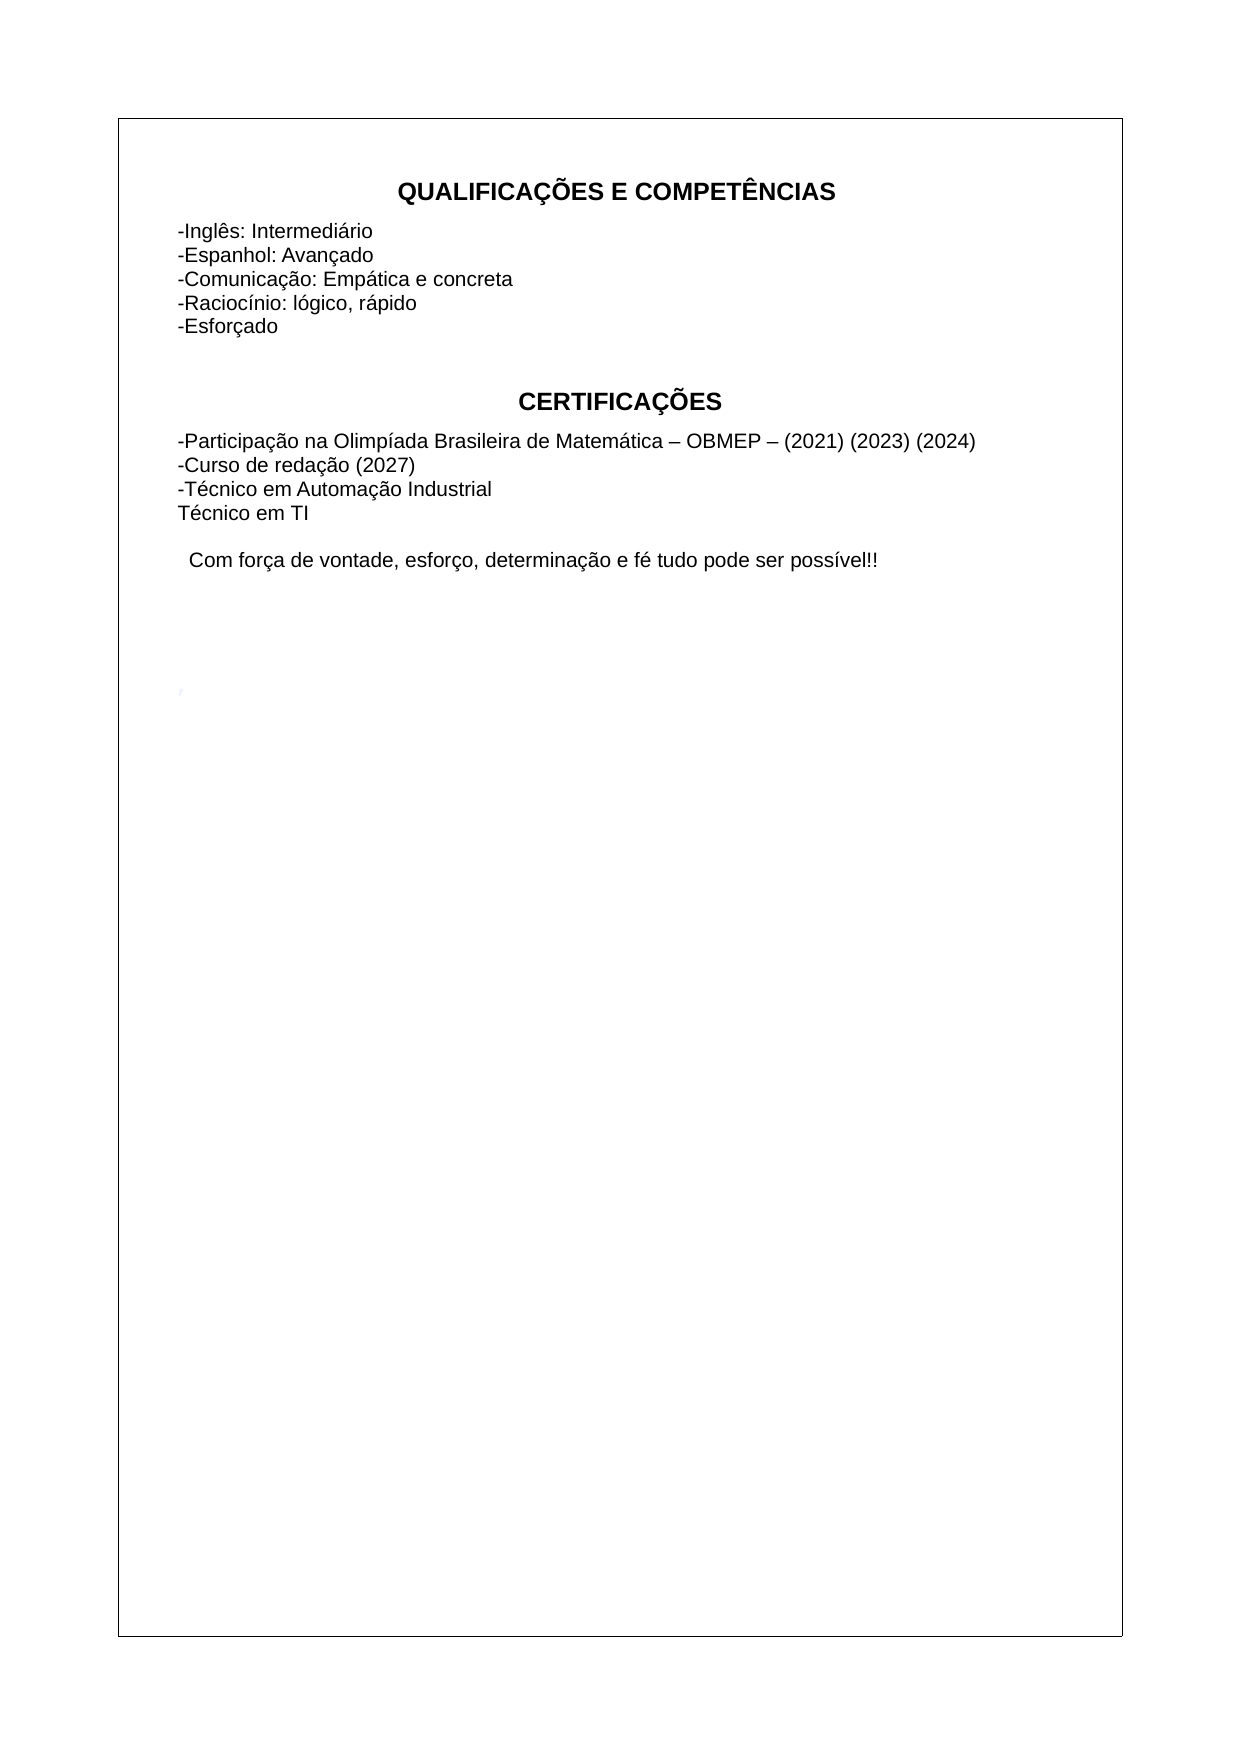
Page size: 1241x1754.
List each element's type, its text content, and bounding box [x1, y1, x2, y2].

subtitle QUALIFICAÇÕES E COMPETÊNCIAS [177, 177, 1063, 206]
text , [177, 662, 1063, 701]
subtitle CERTIFICAÇÕES [177, 387, 1063, 416]
text Técnico em TI [177, 500, 1063, 524]
text Com força de vontade, esforço, determinação e fé tudo pode ser possível!! [177, 548, 1063, 572]
text -Técnico em Automação Industrial [177, 476, 1063, 500]
text -Esforçado [177, 314, 1063, 338]
text -Raciocínio: lógico, rápido [177, 290, 1063, 314]
text -Comunicação: Empática e concreta [177, 266, 1063, 290]
text -Participação na Olimpíada Brasileira de Matemática – OBMEP – (2021) (2023) (2024) [177, 428, 1063, 452]
text -Inglês: Intermediário [177, 218, 1063, 242]
text -Curso de redação (2027) [177, 452, 1063, 476]
text -Espanhol: Avançado [177, 242, 1063, 266]
